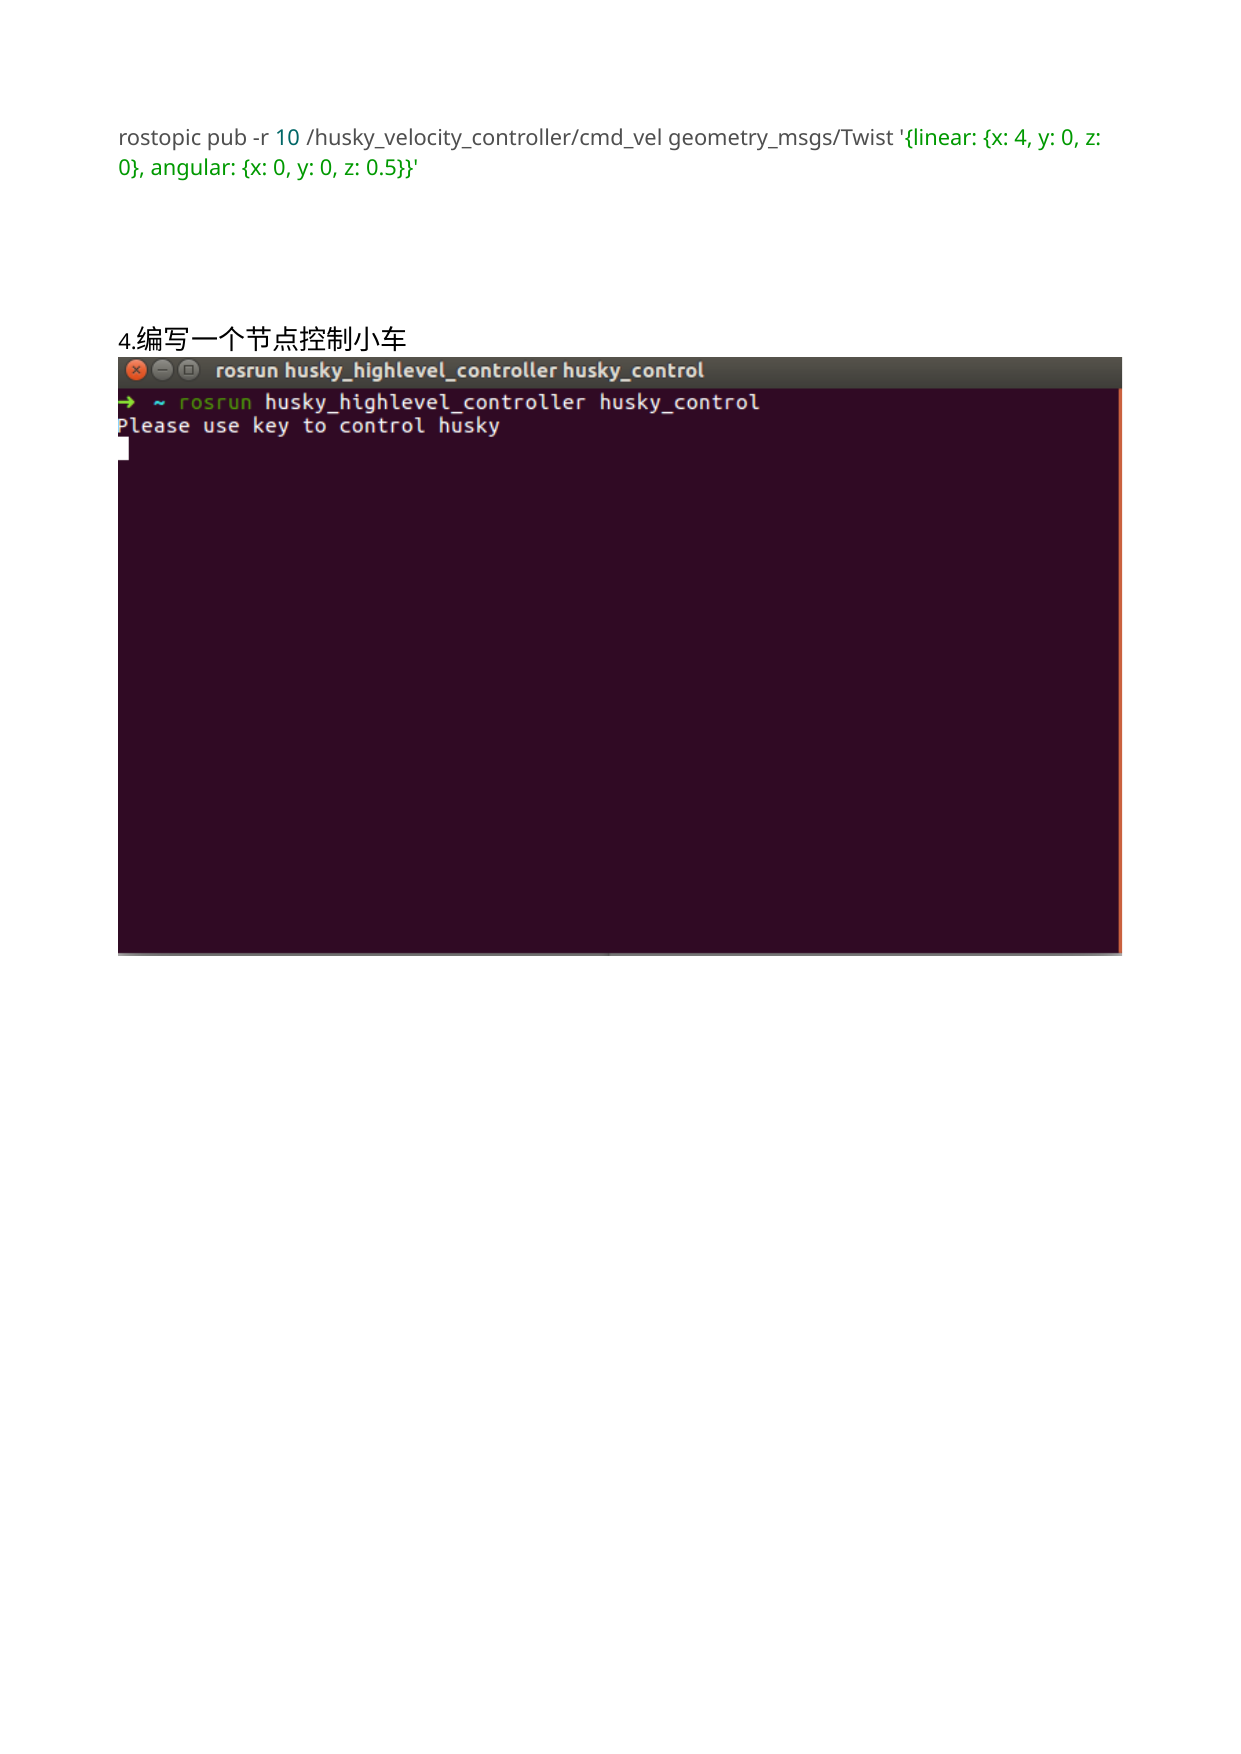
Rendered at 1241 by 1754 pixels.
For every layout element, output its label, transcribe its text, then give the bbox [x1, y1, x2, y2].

text rostopic pub -r 10 /husky_velocity_controller/cmd_vel geometry_msgs/Twist '{linear: {x: 4, y: 0, z: 0}, angular: {x: 0, y: 0, z: 0.5}}' [118, 118, 1122, 182]
text 4.编写一个节点控制小车 [118, 318, 1122, 357]
picture [118, 357, 1123, 956]
